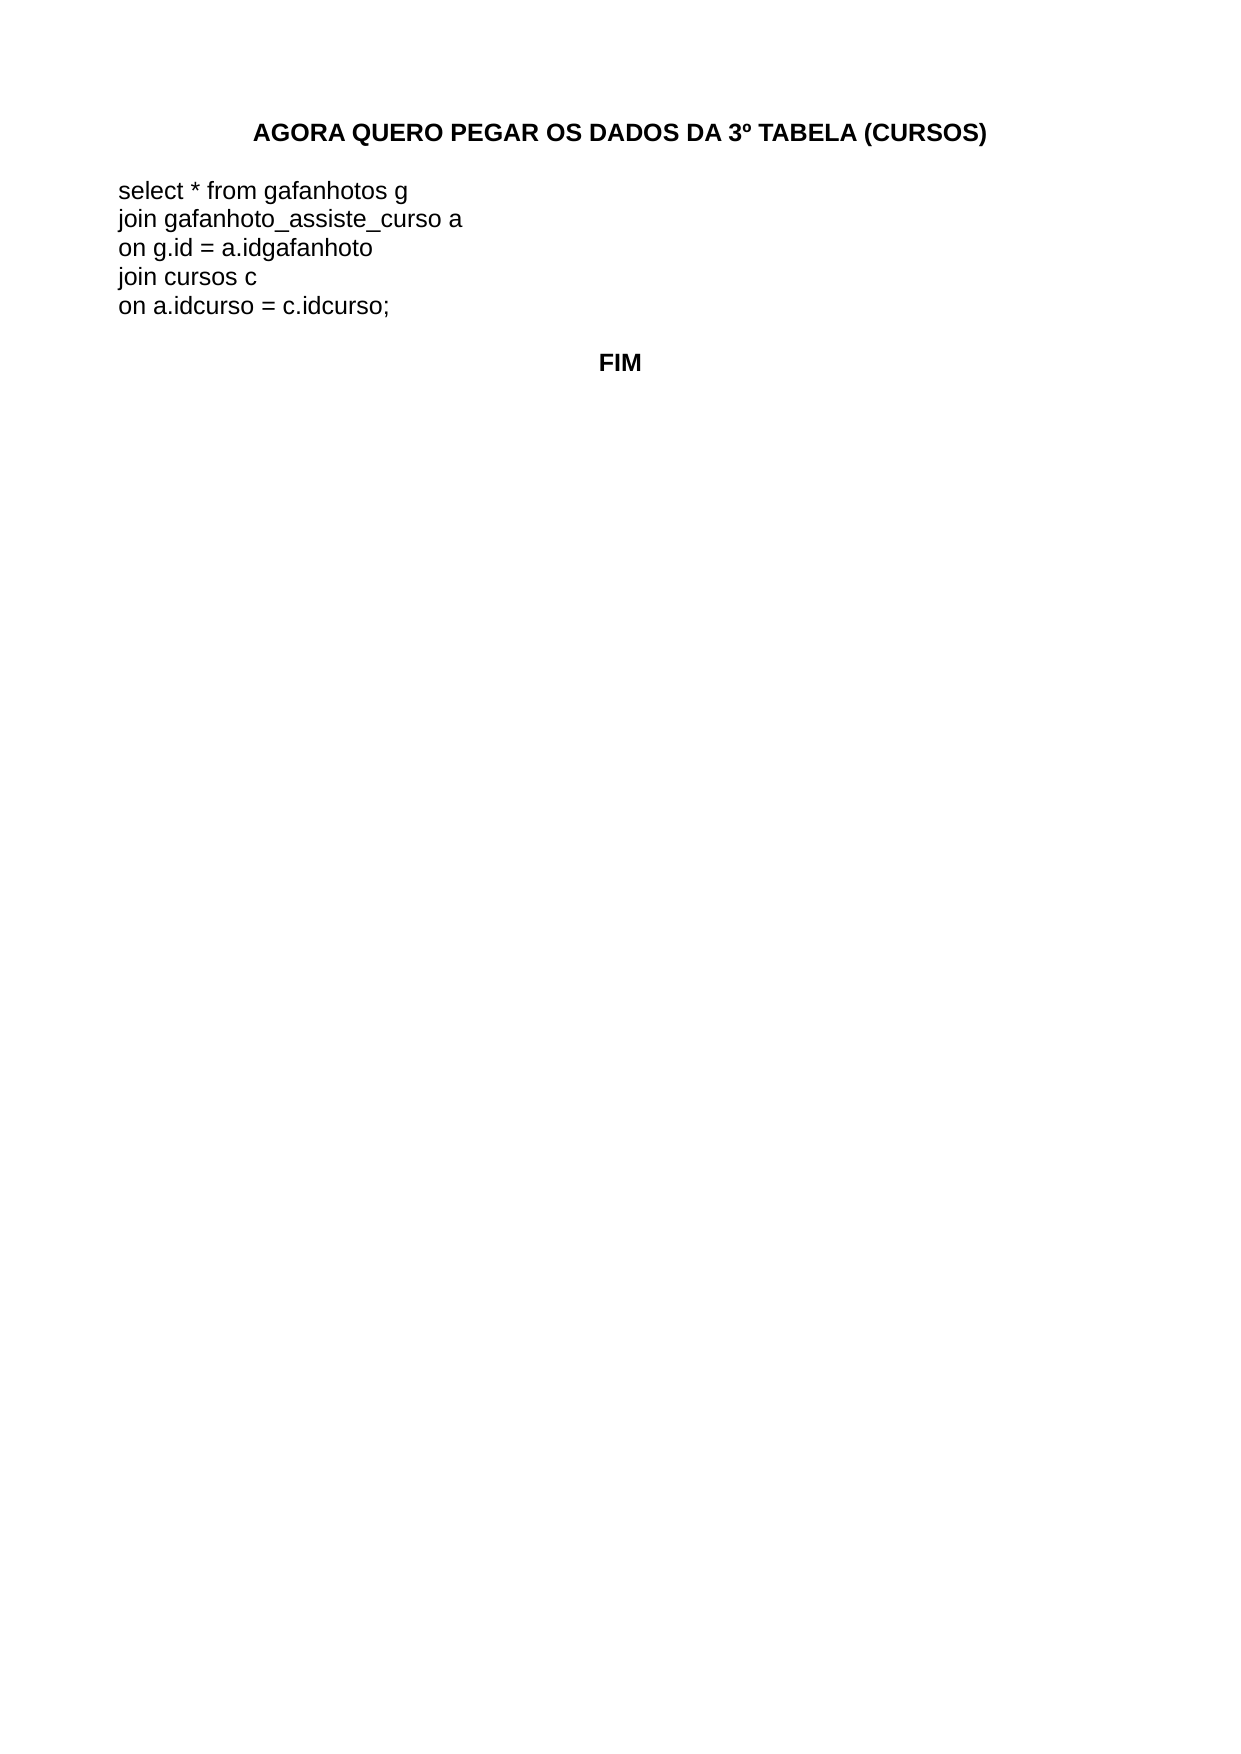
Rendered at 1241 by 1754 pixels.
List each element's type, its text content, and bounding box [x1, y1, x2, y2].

text FIM [118, 348, 1122, 377]
text select * from gafanhotos g join gafanhoto_assiste_curso a on g.id = a.idgafanhoto join cursos c on a.idcurso = c.idcurso; [118, 176, 1122, 319]
text AGORA QUERO PEGAR OS DADOS DA 3º TABELA (CURSOS) [118, 118, 1122, 147]
